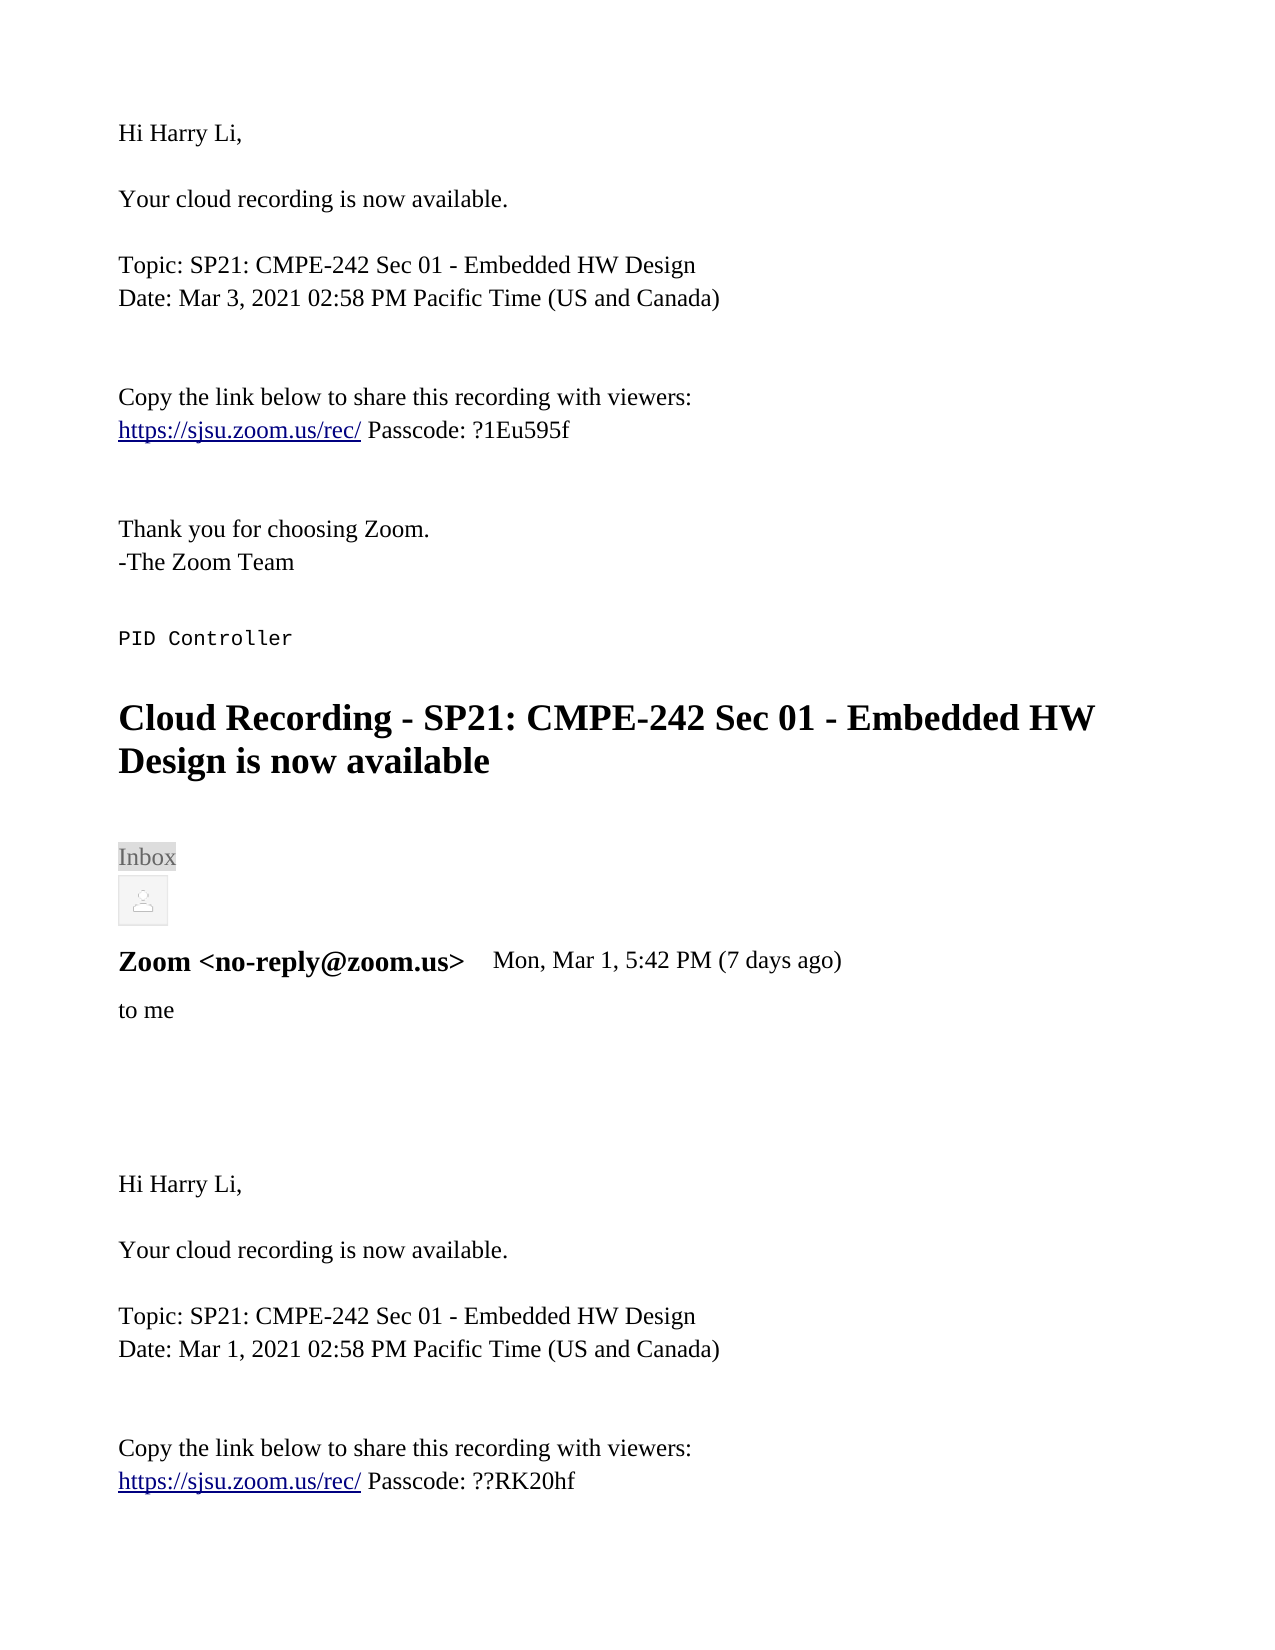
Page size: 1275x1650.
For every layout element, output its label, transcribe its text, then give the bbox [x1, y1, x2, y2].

table_header Mon, Mar 1, 5:42 PM (7 days ago) [493, 930, 849, 990]
text Hi Harry Li, Your cloud recording is now available. Topic: SP21: CMPE-242 Sec 01 - Embedded HW Design Date: Mar 3, 2021 02:58 PM Pacific Time (US and Canada) Copy the link below to share this recording with viewers: https://sjsu.zoom.us/rec/ Passcode: ?1Eu595f Thank you for choosing Zoom. -The Zoom Team [118, 118, 1157, 576]
text Hi Harry Li, Your cloud recording is now available. Topic: SP21: CMPE-242 Sec 01 - Embedded HW Design Date: Mar 1, 2021 02:58 PM Pacific Time (US and Canada) Copy the link below to share this recording with viewers: https://sjsu.zoom.us/rec/ Passcode: ??RK20hf [118, 1169, 1157, 1528]
table_header Zoom <no-reply@zoom.us> [118, 930, 488, 990]
table_header [125, 990, 135, 995]
picture [118, 875, 169, 926]
table_header to me [118, 995, 191, 1026]
text Inbox [118, 842, 1157, 871]
table_header [488, 930, 493, 990]
text PID Controller [118, 628, 1157, 651]
subtitle Cloud Recording - SP21: CMPE-242 Sec 01 - Embedded HW Design is now available [118, 696, 1157, 782]
table_header [191, 995, 200, 1026]
